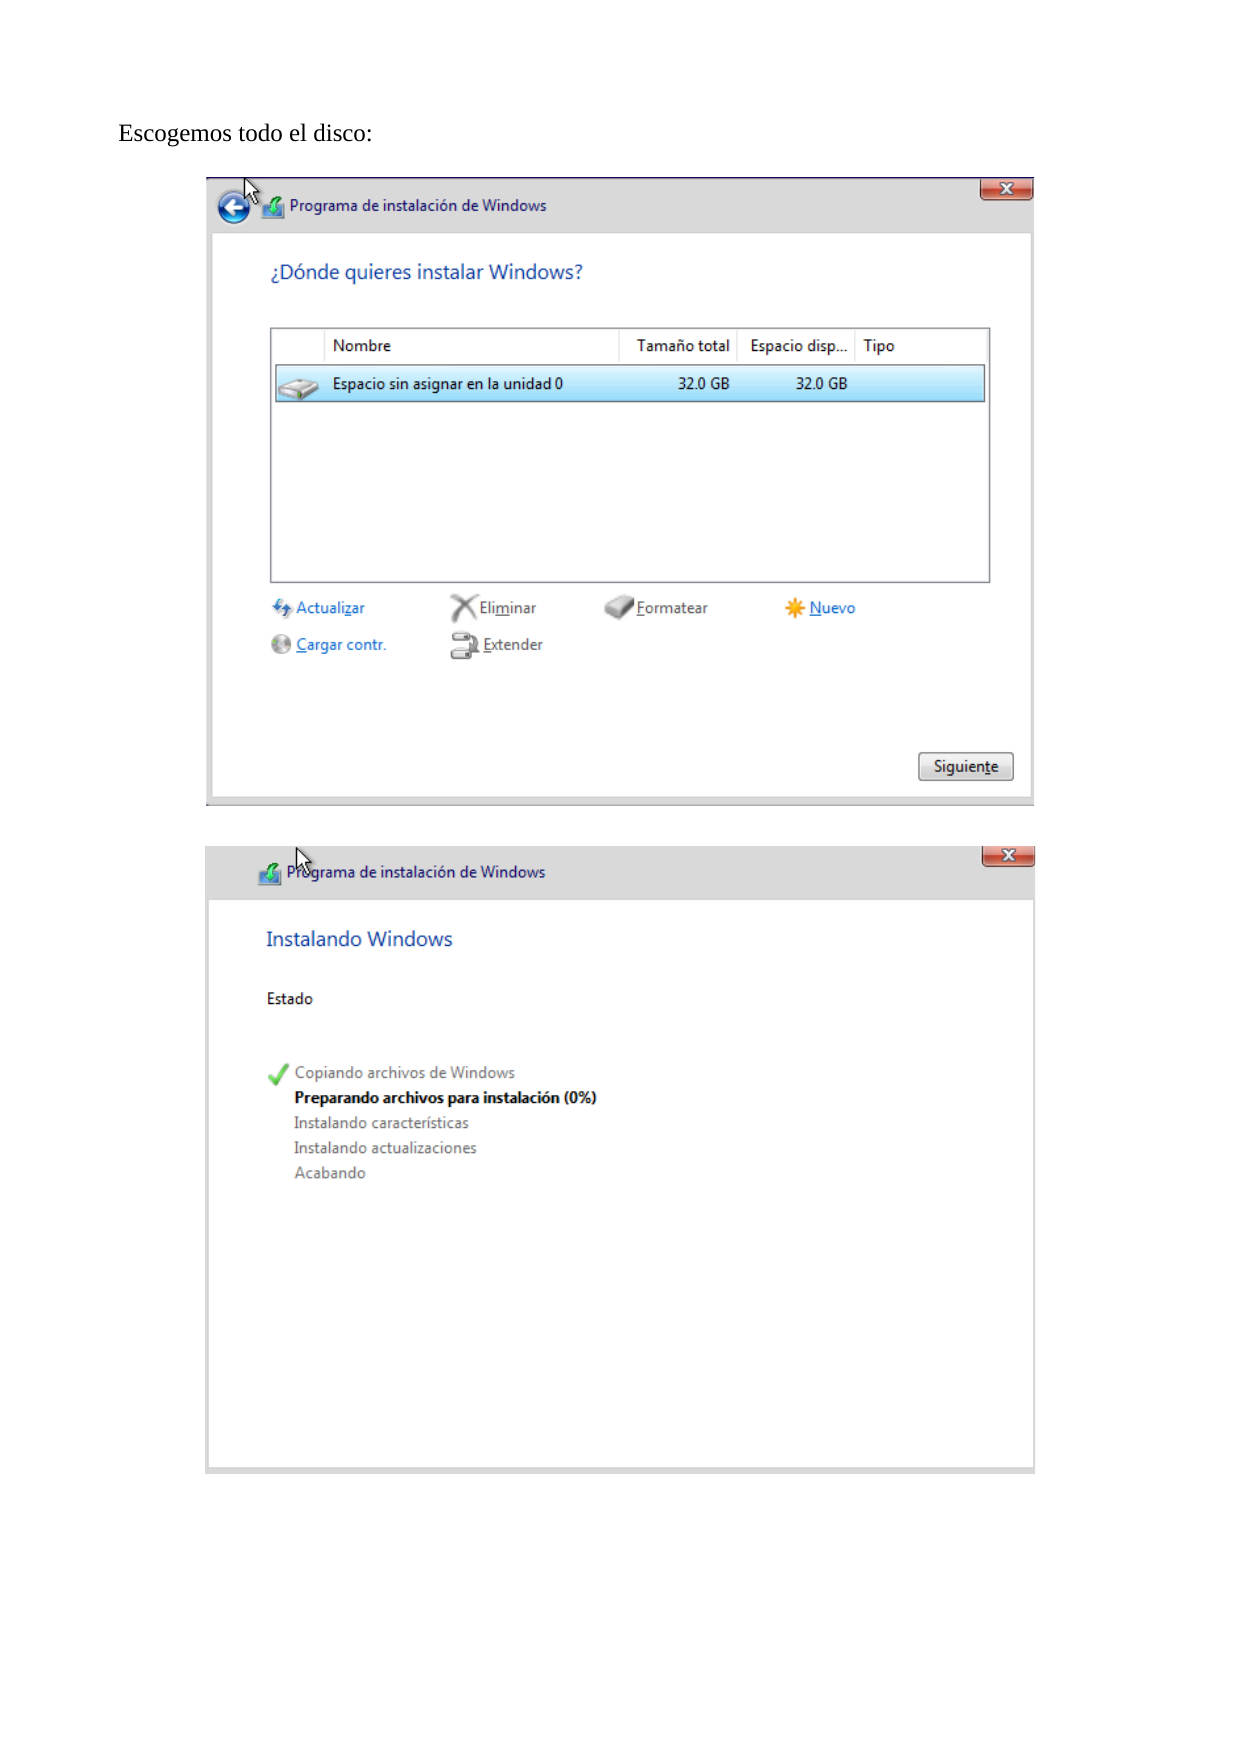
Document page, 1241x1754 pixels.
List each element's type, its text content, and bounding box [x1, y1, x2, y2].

picture [205, 846, 1036, 1474]
picture [206, 177, 1035, 806]
text Escogemos todo el disco: [118, 118, 1122, 147]
